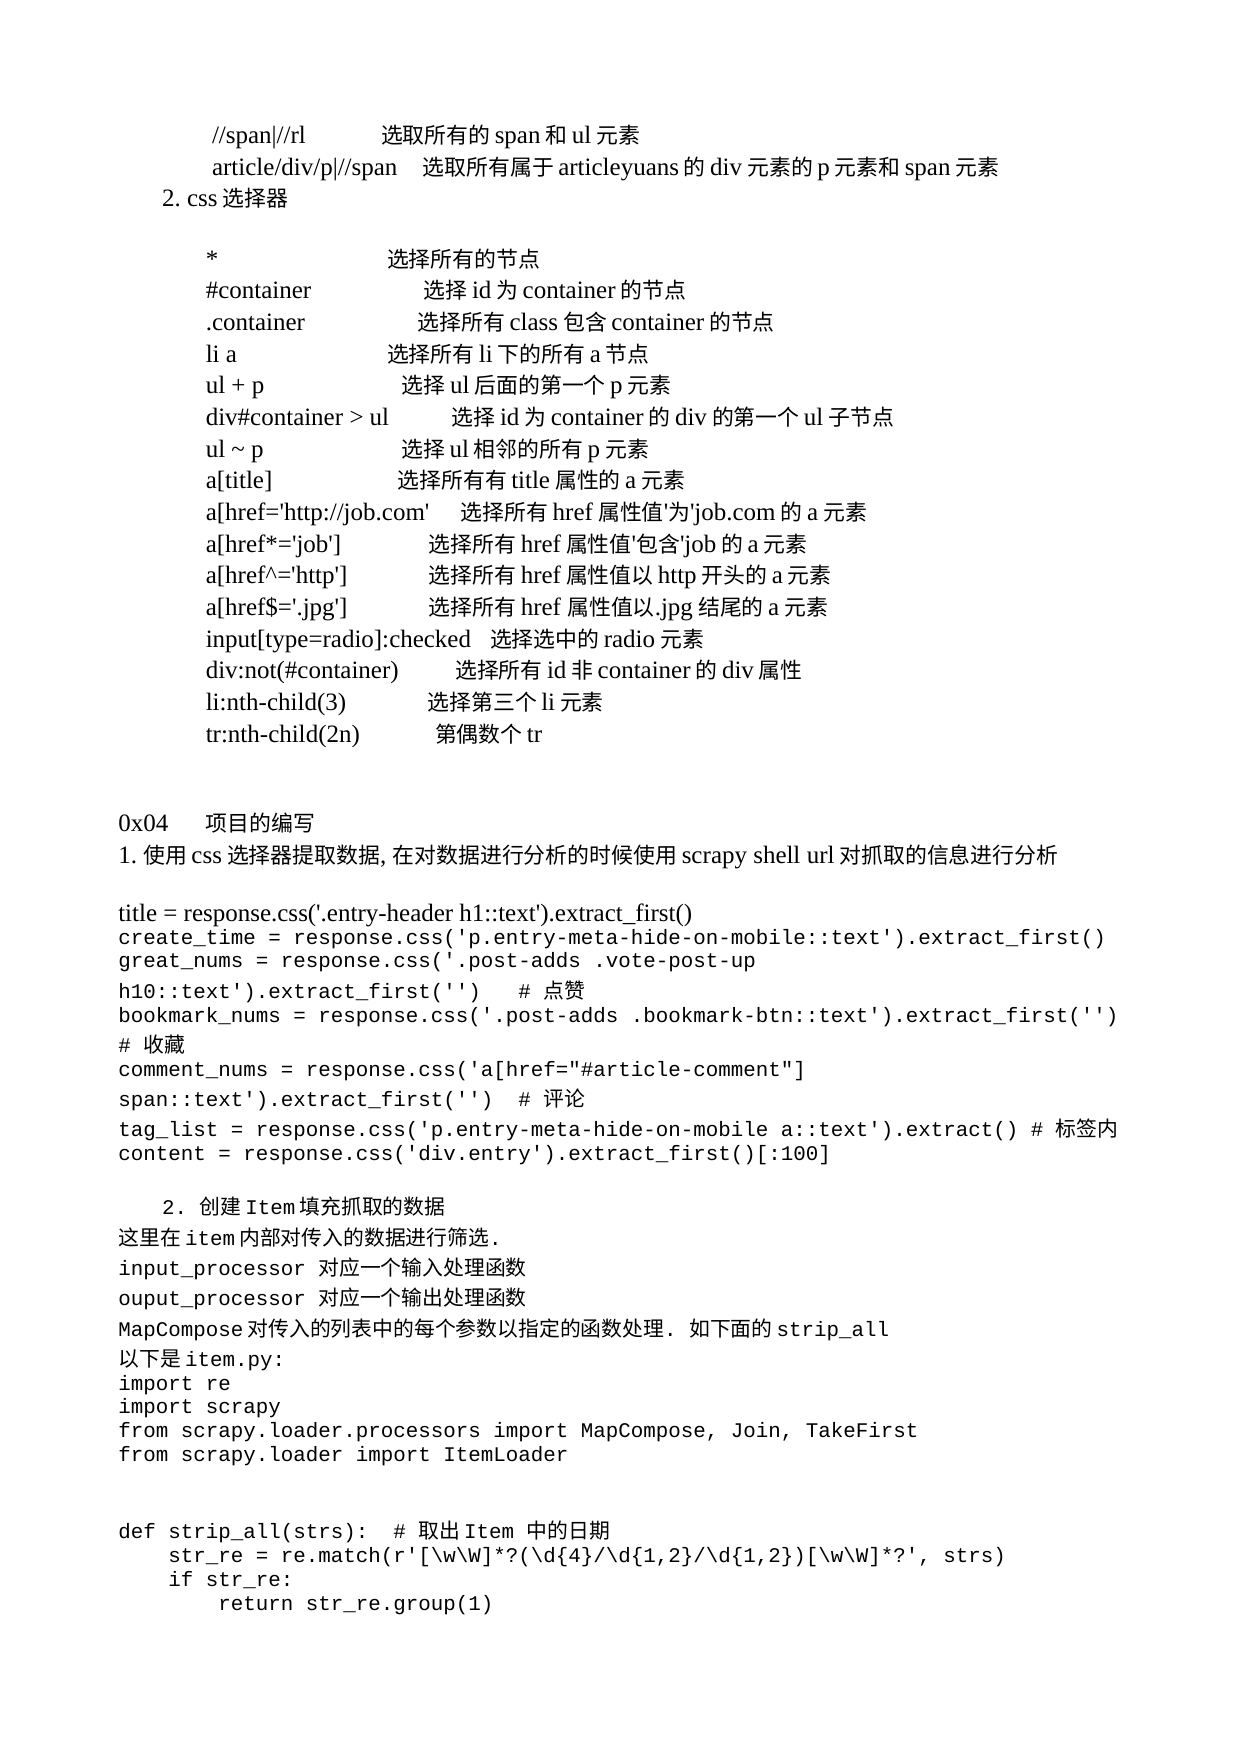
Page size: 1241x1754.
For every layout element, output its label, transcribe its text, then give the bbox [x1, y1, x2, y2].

text //span|//rl 选取所有的span和ul元素 [118, 118, 1122, 150]
text return str_re.group(1) [118, 1592, 1122, 1616]
text 2. css选择器 [118, 181, 1122, 213]
text tag_list = response.css('p.entry-meta-hide-on-mobile a::text').extract() # 标签内 [118, 1113, 1122, 1143]
text * 选择所有的节点 [118, 242, 1122, 273]
text a[href^='http'] 选择所有href属性值以http开头的a元素 [118, 558, 1122, 590]
text great_nums = response.css('.post-adds .vote-post-up h10::text').extract_first('') # 点赞 [118, 951, 1122, 1004]
text create_time = response.css('p.entry-meta-hide-on-mobile::text').extract_first() [118, 927, 1122, 951]
text content = response.css('div.entry').extract_first()[:100] [118, 1143, 1122, 1167]
text def strip_all(strs): # 取出Item 中的日期 [118, 1515, 1122, 1545]
text div:not(#container) 选择所有id非container的div属性 [118, 653, 1122, 685]
text str_re = re.match(r'[\w\W]*?(\d{4}/\d{1,2}/\d{1,2})[\w\W]*?', strs) [118, 1545, 1122, 1569]
text 这里在item内部对传入的数据进行筛选. [118, 1221, 1122, 1251]
text from scrapy.loader import ItemLoader [118, 1444, 1122, 1467]
text import scrapy [118, 1397, 1122, 1420]
text if str_re: [118, 1569, 1122, 1592]
text .container 选择所有class包含container的节点 [118, 305, 1122, 337]
text MapCompose对传入的列表中的每个参数以指定的函数处理. 如下面的strip_all [118, 1312, 1122, 1342]
text 1. 使用css选择器提取数据, 在对数据进行分析的时候使用 scrapy shell url对抓取的信息进行分析 [118, 838, 1122, 869]
text tr:nth-child(2n) 第偶数个tr [118, 717, 1122, 748]
text a[href*='job'] 选择所有href属性值'包含'job的a元素 [118, 527, 1122, 558]
text ul + p 选择ul后面的第一个p元素 [118, 368, 1122, 400]
text li a 选择所有li下的所有a节点 [118, 337, 1122, 368]
text input_processor 对应一个输入处理函数 [118, 1251, 1122, 1282]
text ouput_processor 对应一个输出处理函数 [118, 1282, 1122, 1312]
text a[href='http://job.com' 选择所有href属性值'为'job.com的a元素 [118, 495, 1122, 527]
text li:nth-child(3) 选择第三个li元素 [118, 685, 1122, 717]
text a[href$='.jpg'] 选择所有href 属性值以.jpg结尾的a元素 [118, 590, 1122, 622]
text div#container > ul 选择id为container的div的第一个ul子节点 [118, 400, 1122, 432]
text comment_nums = response.css('a[href="#article-comment"] span::text').extract_first('') # 评论 [118, 1059, 1122, 1113]
text 0x04 项目的编写 [118, 806, 1122, 838]
text title = response.css('.entry-header h1::text').extract_first() [118, 898, 1122, 927]
text from scrapy.loader.processors import MapCompose, Join, TakeFirst [118, 1420, 1122, 1444]
text a[title] 选择所有有title属性的a元素 [118, 463, 1122, 495]
text import re [118, 1373, 1122, 1397]
text 以下是item.py: [118, 1342, 1122, 1373]
text article/div/p|//span 选取所有属于articleyuans的div元素的p元素和span元素 [118, 150, 1122, 181]
text #container 选择id为container的节点 [118, 273, 1122, 305]
text 2. 创建Item填充抓取的数据 [118, 1190, 1122, 1221]
text ul ~ p 选择ul相邻的所有p元素 [118, 432, 1122, 463]
text bookmark_nums = response.css('.post-adds .bookmark-btn::text').extract_first('') # 收藏 [118, 1004, 1122, 1059]
text input[type=radio]:checked 选择选中的radio元素 [118, 622, 1122, 653]
